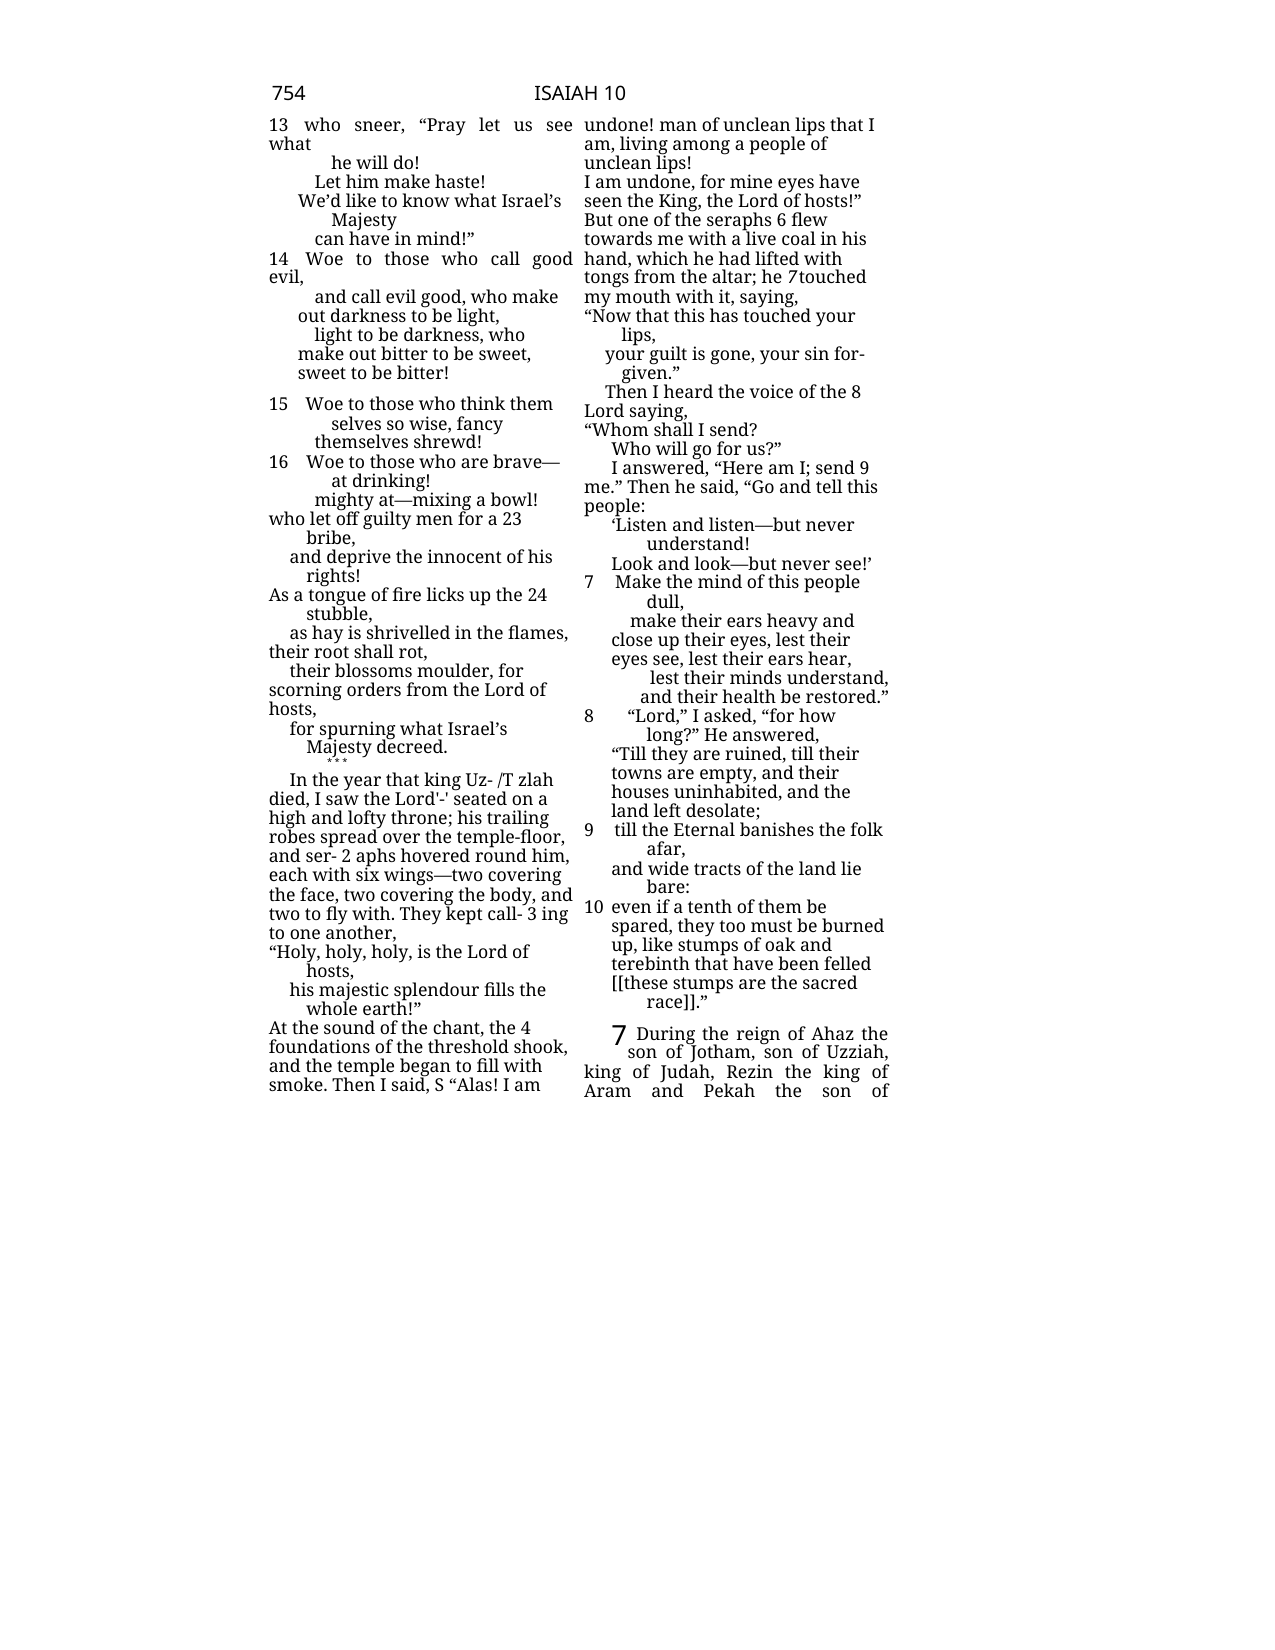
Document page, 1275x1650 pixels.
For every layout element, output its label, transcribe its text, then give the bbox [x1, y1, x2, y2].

list who sneer, “Pray let us see what [268, 116, 573, 154]
text I answered, “Here am I; send 9 me.” Then he said, “Go and tell this people: [584, 459, 889, 517]
text at drinking! [314, 472, 573, 491]
text Then I heard the voice of the 8 Lord saying, [584, 383, 889, 421]
text “Now that this has touched your lips, [584, 307, 889, 345]
text In the year that king Uz- /T zlah died, I saw the Lord'-' seated on a high and lofty throne; his trailing robes spread over the temple-floor, and ser- 2 aphs hovered round him, each with six wings—two covering the face, two covering the body, and two to fly with. They kept call- 3 ing to one another, [268, 771, 573, 943]
text light to be darkness, who make out bitter to be sweet, sweet to be bitter! [298, 326, 573, 383]
text Who will go for us?” [611, 440, 889, 459]
list till the Eternal banishes the folk [584, 822, 889, 841]
text We’d like to know what Israel’s Majesty [298, 192, 573, 231]
text “Till they are ruined, till their towns are empty, and their houses uninhabited, and the land left desolate; [611, 745, 889, 822]
list Woe to those who are brave— [268, 453, 573, 472]
text dull, [646, 593, 889, 612]
text undone! man of unclean lips that I am, living among a people of unclean lips! [584, 116, 889, 173]
text I am undone, for mine eyes have seen the King, the Lord of hosts!” But one of the seraphs 6 flew towards me with a live coal in his hand, which he had lifted with tongs from the altar; he 7 touched my mouth with it, saying, [584, 173, 889, 307]
text ‘Listen and listen—but never understand! [611, 517, 889, 555]
text can have in mind!” [298, 231, 573, 250]
text Look and look—but never see!’ [611, 555, 889, 574]
text for spurning what Israel’s [268, 720, 573, 739]
text and wide tracts of the land lie bare: [611, 860, 889, 898]
text and call evil good, who make out darkness to be light, [298, 288, 573, 326]
text afar, [646, 841, 889, 860]
text lest their minds understand, and their health be restored.” [630, 669, 889, 707]
text [[these stumps are the sacred race]].” [611, 974, 889, 1012]
text Majesty decreed. [306, 739, 573, 758]
text “Holy, holy, holy, is the Lord of hosts, [268, 943, 573, 981]
text * * * [327, 758, 573, 767]
text their blossoms moulder, for scorning orders from the Lord of hosts, [268, 662, 573, 720]
list Make the mind of this people [584, 574, 889, 593]
text 7 During the reign of Ahaz the son of Jotham, son of Uzziah, king of Judah, Rezin the king of Aram and Pekah the son of [584, 1025, 889, 1101]
text who let off guilty men for a 23 bribe, [268, 510, 573, 548]
text long?” He answered, [646, 726, 889, 745]
text As a tongue of fire licks up the 24 stubble, [268, 586, 573, 624]
text mighty at—mixing a bowl! [298, 491, 573, 510]
text “Whom shall I send? [584, 421, 889, 440]
list Woe to those who think them­ [268, 396, 573, 415]
list “Lord,” I asked, “for how [584, 707, 889, 726]
text selves so wise, fancy themselves shrewd! [314, 415, 527, 453]
text At the sound of the chant, the 4 foundations of the threshold shook, and the temple began to fill with smoke. Then I said, S “Alas! I am [268, 1019, 573, 1095]
text he will do! [314, 154, 573, 173]
text as hay is shrivelled in the flames, [289, 624, 573, 643]
list even if a tenth of them be spared, they too must be burned up, like stumps of oak and terebinth that have been felled [584, 898, 889, 974]
text your guilt is gone, your sin for­given.” [605, 345, 889, 383]
list Woe to those who call good evil, [268, 250, 573, 288]
text and deprive the innocent of his rights! [289, 548, 573, 586]
text make their ears heavy and close up their eyes, lest their eyes see, lest their ears hear, [611, 612, 889, 669]
text Let him make haste! [298, 173, 573, 192]
text their root shall rot, [268, 643, 573, 662]
text his majestic splendour fills the whole earth!” [289, 981, 573, 1019]
